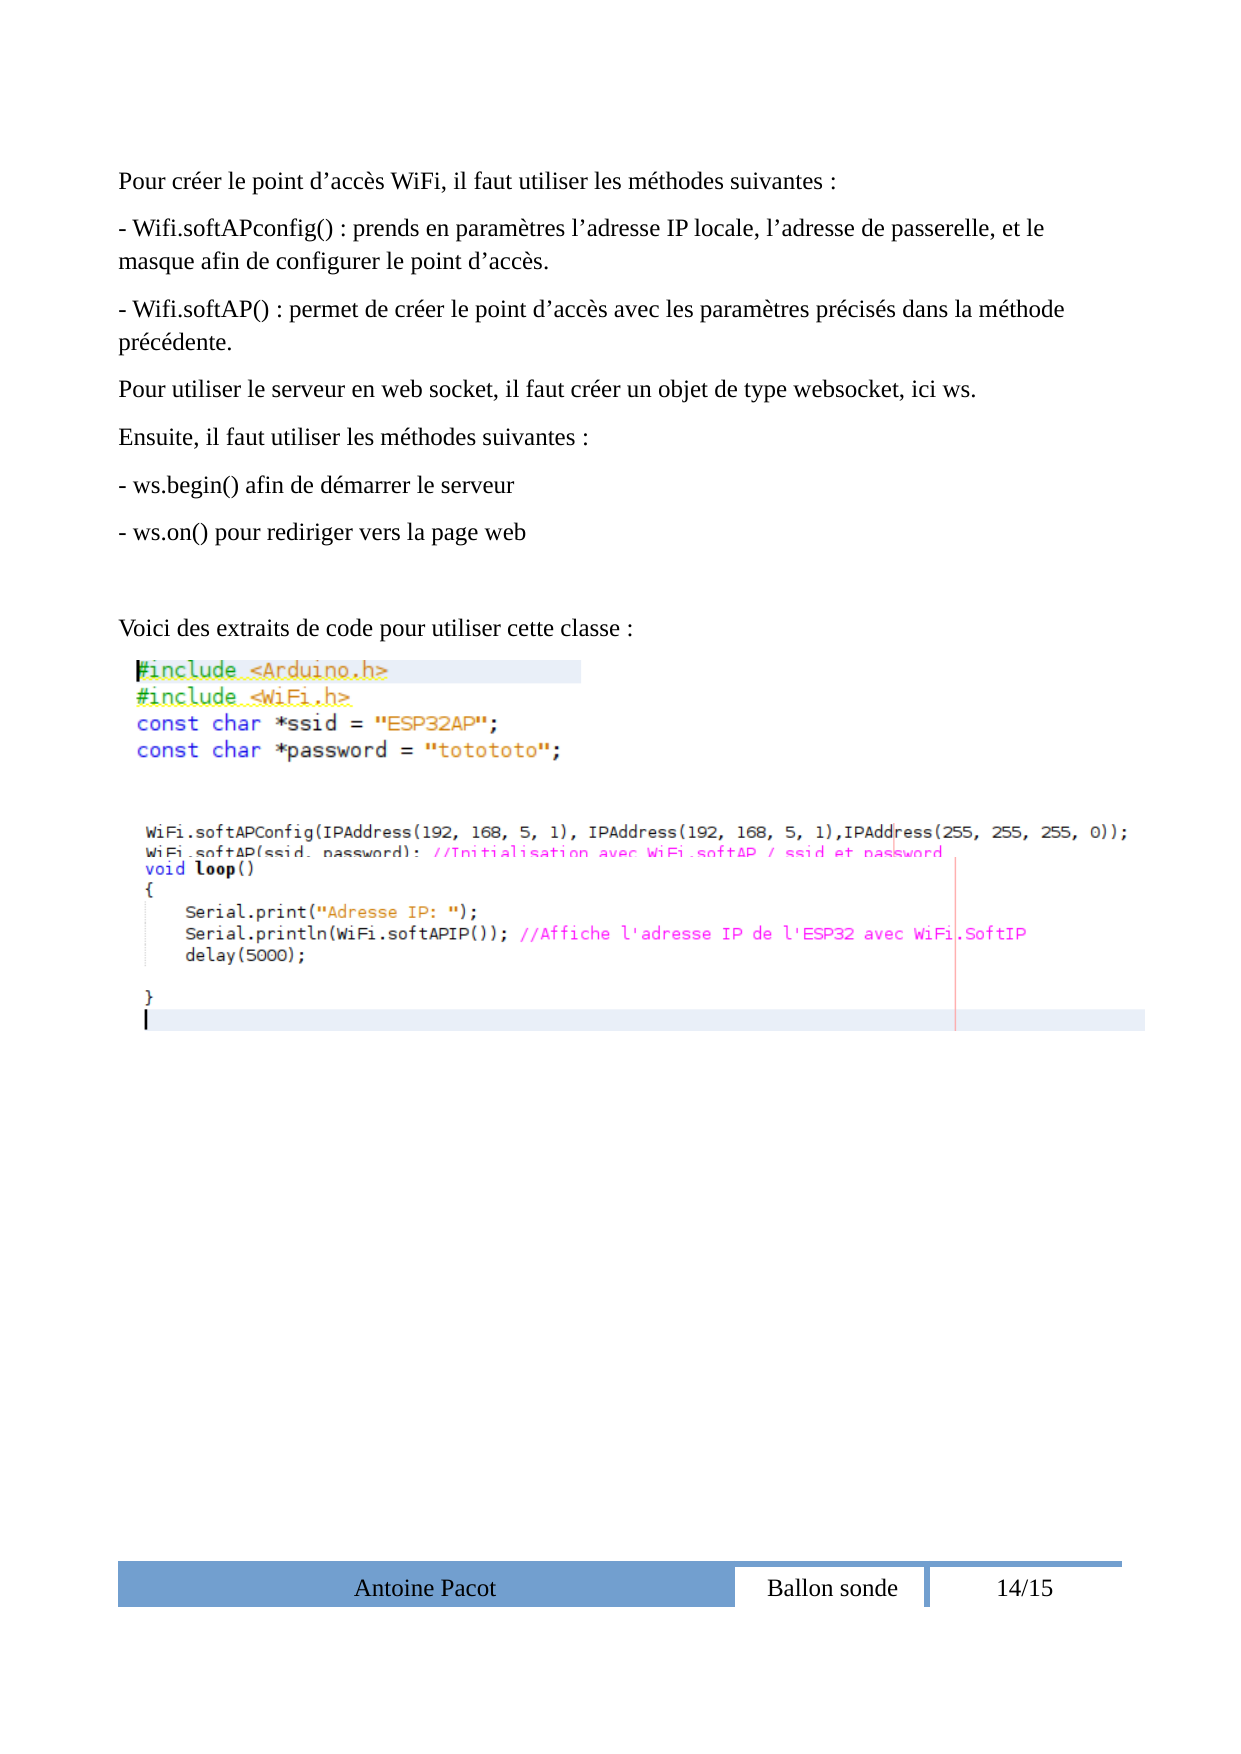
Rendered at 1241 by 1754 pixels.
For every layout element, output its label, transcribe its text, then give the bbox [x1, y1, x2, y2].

text Pour utiliser le serveur en web socket, il faut créer un objet de type websocket, ici ws. [118, 374, 1122, 403]
text - ws.begin() afin de démarrer le serveur [118, 470, 1122, 498]
text Voici des extraits de code pour utiliser cette classe : [118, 613, 1122, 641]
text - Wifi.softAPconfig() : prends en paramètres l’adresse IP locale, l’adresse de passerelle, et le masque afin de configurer le point d’accès. [118, 213, 1122, 275]
text Ensuite, il faut utiliser les méthodes suivantes : [118, 422, 1122, 451]
text Pour créer le point d’accès WiFi, il faut utiliser les méthodes suivantes : [118, 166, 1122, 194]
picture [139, 823, 1145, 1031]
picture [132, 660, 582, 770]
text - ws.on() pour rediriger vers la page web [118, 517, 1122, 546]
text - Wifi.softAP() : permet de créer le point d’accès avec les paramètres précisés dans la méthode précédente. [118, 294, 1122, 356]
